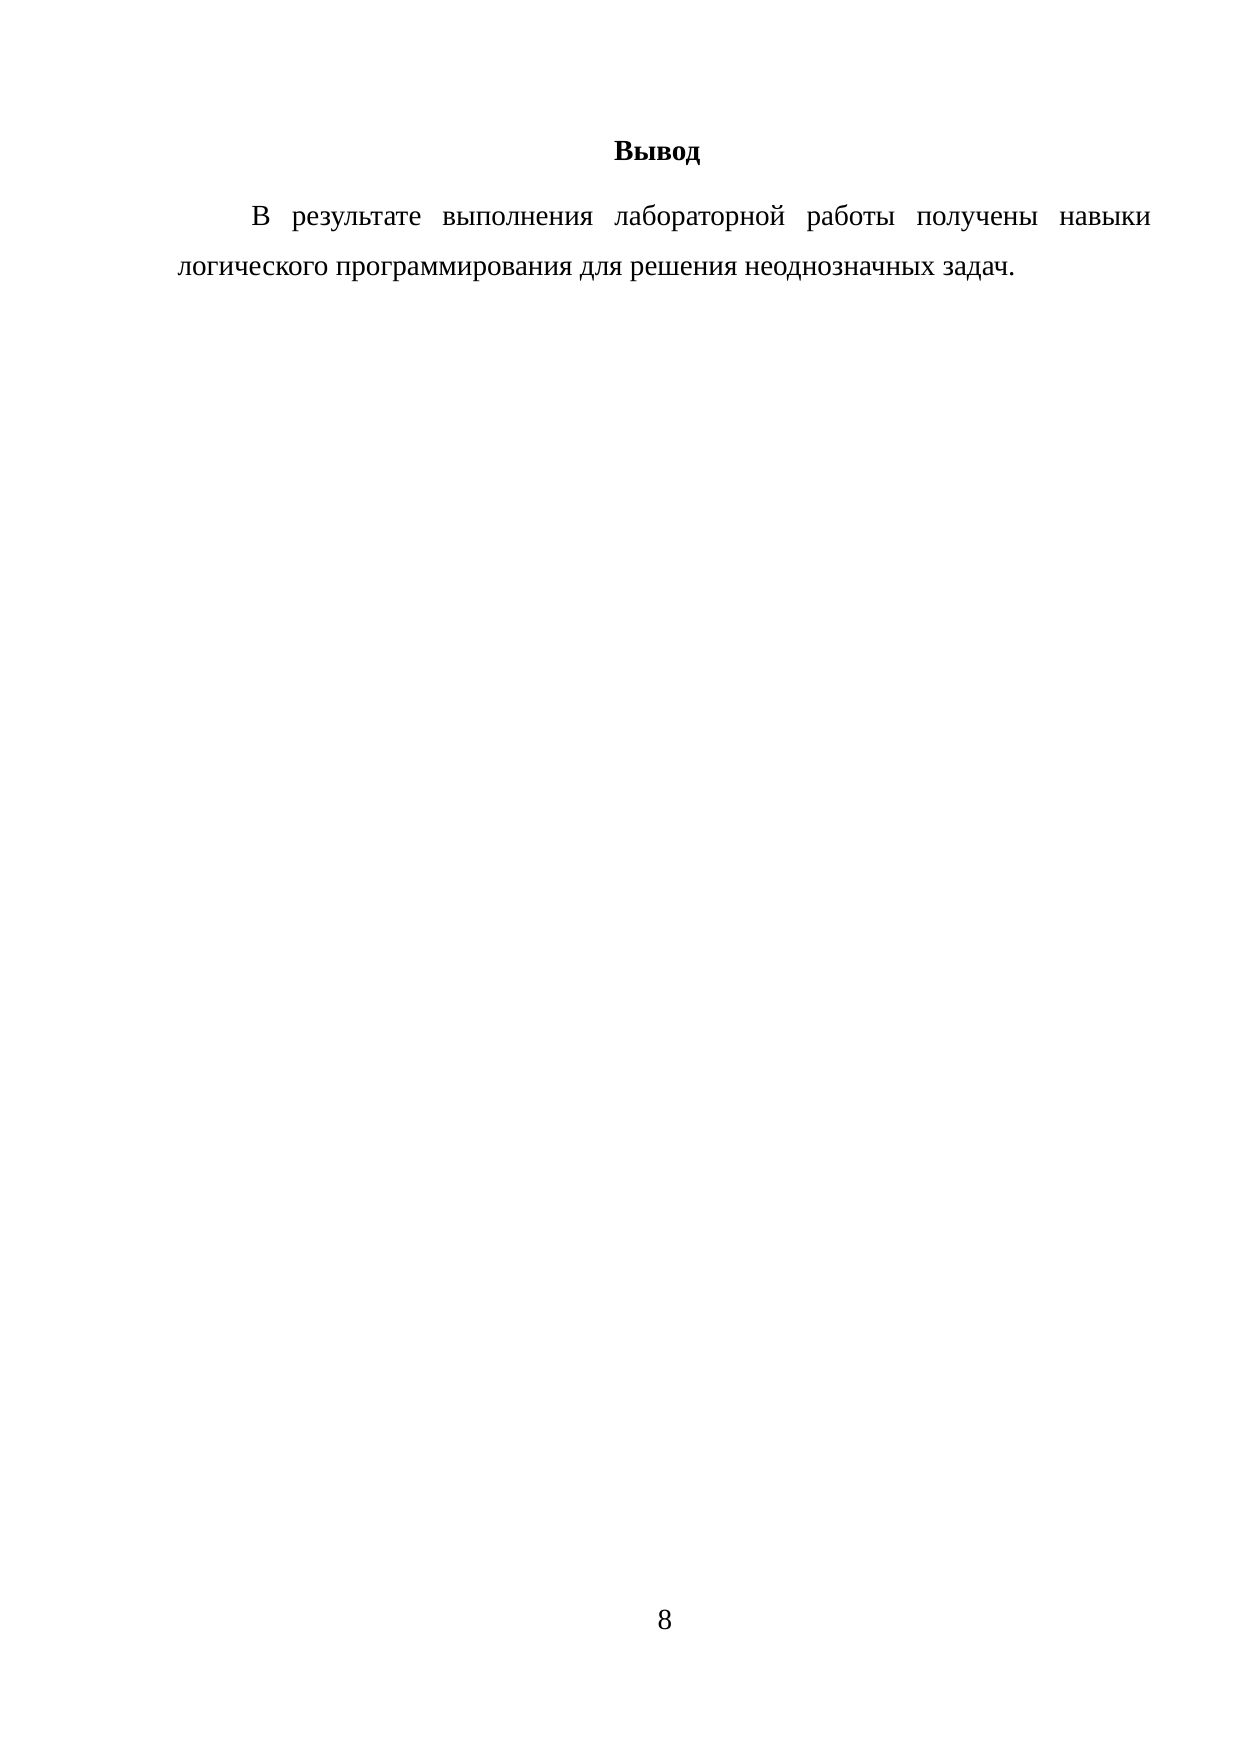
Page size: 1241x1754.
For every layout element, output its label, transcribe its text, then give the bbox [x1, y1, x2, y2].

text В результате выполнения лабораторной работы получены навыки логического программирования для решения неоднозначных задач. [177, 198, 1152, 282]
title Вывод [251, 133, 1063, 166]
